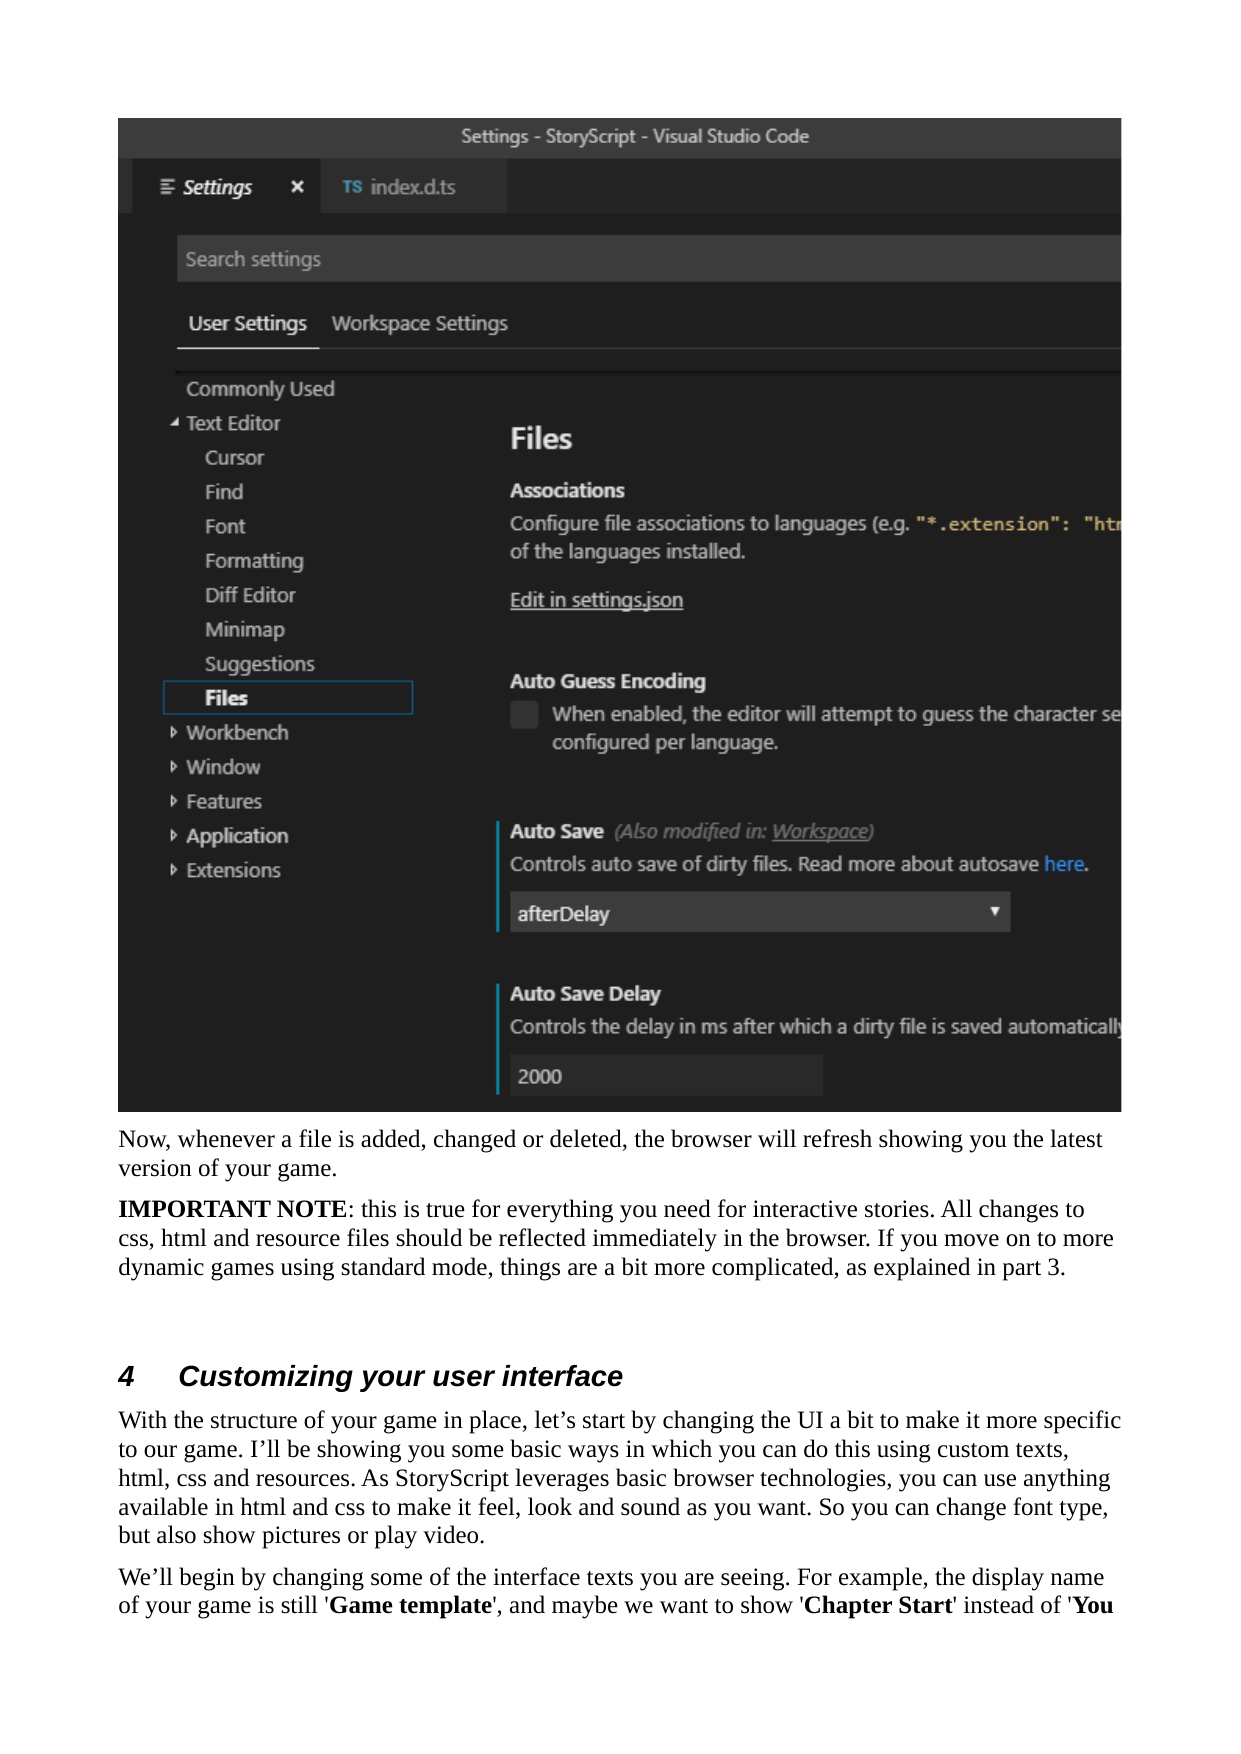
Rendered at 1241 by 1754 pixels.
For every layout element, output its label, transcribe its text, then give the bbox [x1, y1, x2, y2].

text With the structure of your game in place, let’s start by changing the UI a bit to make it more specific to our game. I’ll be showing you some basic ways in which you can do this using custom texts, html, css and resources. As StoryScript leverages basic browser technologies, you can use anything available in html and css to make it feel, look and sound as you want. So you can change font type, but also show pictures or play video. [118, 1406, 1122, 1549]
text Now, whenever a file is added, changed or deleted, the browser will refresh showing you the latest version of your game. [118, 1124, 1122, 1182]
subtitle Customizing your user interface [118, 1359, 1122, 1393]
text IMPORTANT NOTE: this is true for everything you need for interactive stories. All changes to css, html and resource files should be reflected immediately in the browser. If you move on to more dynamic games using standard mode, things are a bit more complicated, as explained in part 3. [118, 1194, 1122, 1281]
text We’ll begin by changing some of the interface texts you are seeing. For example, the display name of your game is still 'Game template', and maybe we want to show 'Chapter Start' instead of 'You [118, 1562, 1122, 1619]
